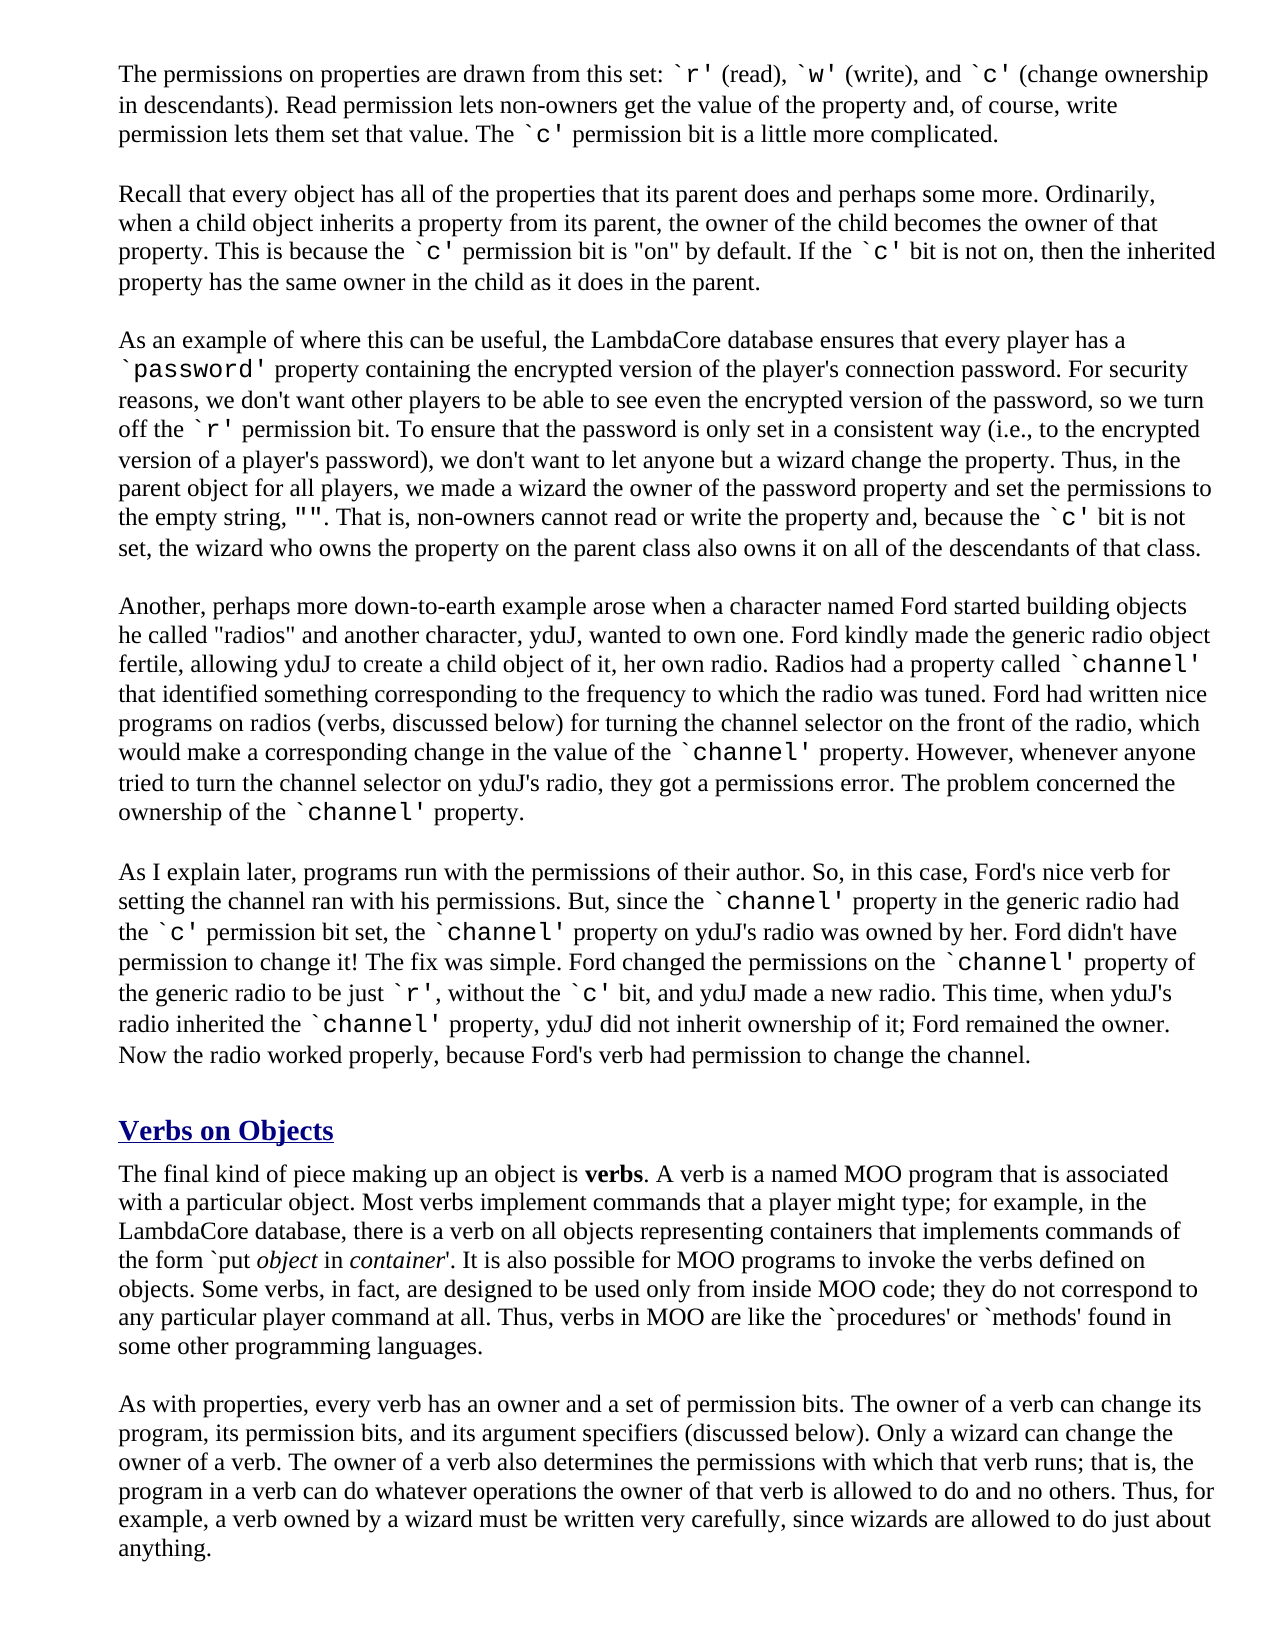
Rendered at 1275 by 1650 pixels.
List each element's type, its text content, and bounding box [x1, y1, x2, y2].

subtitle Verbs on Objects [118, 1113, 1216, 1146]
text The permissions on properties are drawn from this set: `r' (read), `w' (write), and `c' (change ownership in descendants). Read permission lets non-owners get the value of the property and, of course, write permission lets them set that value. The `c' permission bit is a little more complicated. [118, 59, 1216, 149]
text As with properties, every verb has an owner and a set of permission bits. The owner of a verb can change its program, its permission bits, and its argument specifiers (discussed below). Only a wizard can change the owner of a verb. The owner of a verb also determines the permissions with which that verb runs; that is, the program in a verb can do whatever operations the owner of that verb is allowed to do and no others. Thus, for example, a verb owned by a wizard must be written very carefully, since wizards are allowed to do just about anything. [118, 1389, 1216, 1562]
text Recall that every object has all of the properties that its parent does and perhaps some more. Ordinarily, when a child object inherits a property from its parent, the owner of the child becomes the owner of that property. This is because the `c' permission bit is "on" by default. If the `c' bit is not on, then the inherited property has the same owner in the child as it does in the parent. [118, 179, 1216, 296]
text Another, perhaps more down-to-earth example arose when a character named Ford started building objects he called "radios" and another character, yduJ, wanted to own one. Ford kindly made the generic radio object fertile, allowing yduJ to create a child object of it, her own radio. Radios had a property called `channel' that identified something corresponding to the frequency to which the radio was tuned. Ford had written nice programs on radios (verbs, discussed below) for turning the channel selector on the front of the radio, which would make a corresponding change in the value of the `channel' property. However, whenever anyone tried to turn the channel selector on yduJ's radio, they got a permissions error. The problem concerned the ownership of the `channel' property. [118, 591, 1216, 827]
text As I explain later, programs run with the permissions of their author. So, in this case, Ford's nice verb for setting the channel ran with his permissions. But, since the `channel' property in the generic radio had the `c' permission bit set, the `channel' property on yduJ's radio was owned by her. Ford didn't have permission to change it! The fix was simple. Ford changed the permissions on the `channel' property of the generic radio to be just `r', without the `c' bit, and yduJ made a new radio. This time, when yduJ's radio inherited the `channel' property, yduJ did not inherit ownership of it; Ford remained the owner. Now the radio worked properly, because Ford's verb had permission to change the channel. [118, 857, 1216, 1069]
text As an example of where this can be useful, the LambdaCore database ensures that every player has a `password' property containing the encrypted version of the player's connection password. For security reasons, we don't want other players to be able to see even the encrypted version of the password, so we turn off the `r' permission bit. To ensure that the password is only set in a consistent way (i.e., to the encrypted version of a player's password), we don't want to let anyone but a wizard change the property. Thus, in the parent object for all players, we made a wizard the owner of the password property and set the permissions to the empty string, "". That is, non-owners cannot read or write the property and, because the `c' bit is not set, the wizard who owns the property on the parent class also owns it on all of the descendants of that class. [118, 326, 1216, 562]
text The final kind of piece making up an object is verbs. A verb is a named MOO program that is associated with a particular object. Most verbs implement commands that a player might type; for example, in the LambdaCore database, there is a verb on all objects representing containers that implements commands of the form `put object in container'. It is also possible for MOO programs to invoke the verbs defined on objects. Some verbs, in fact, are designed to be used only from inside MOO code; they do not correspond to any particular player command at all. Thus, verbs in MOO are like the `procedures' or `methods' found in some other programming languages. [118, 1159, 1216, 1360]
